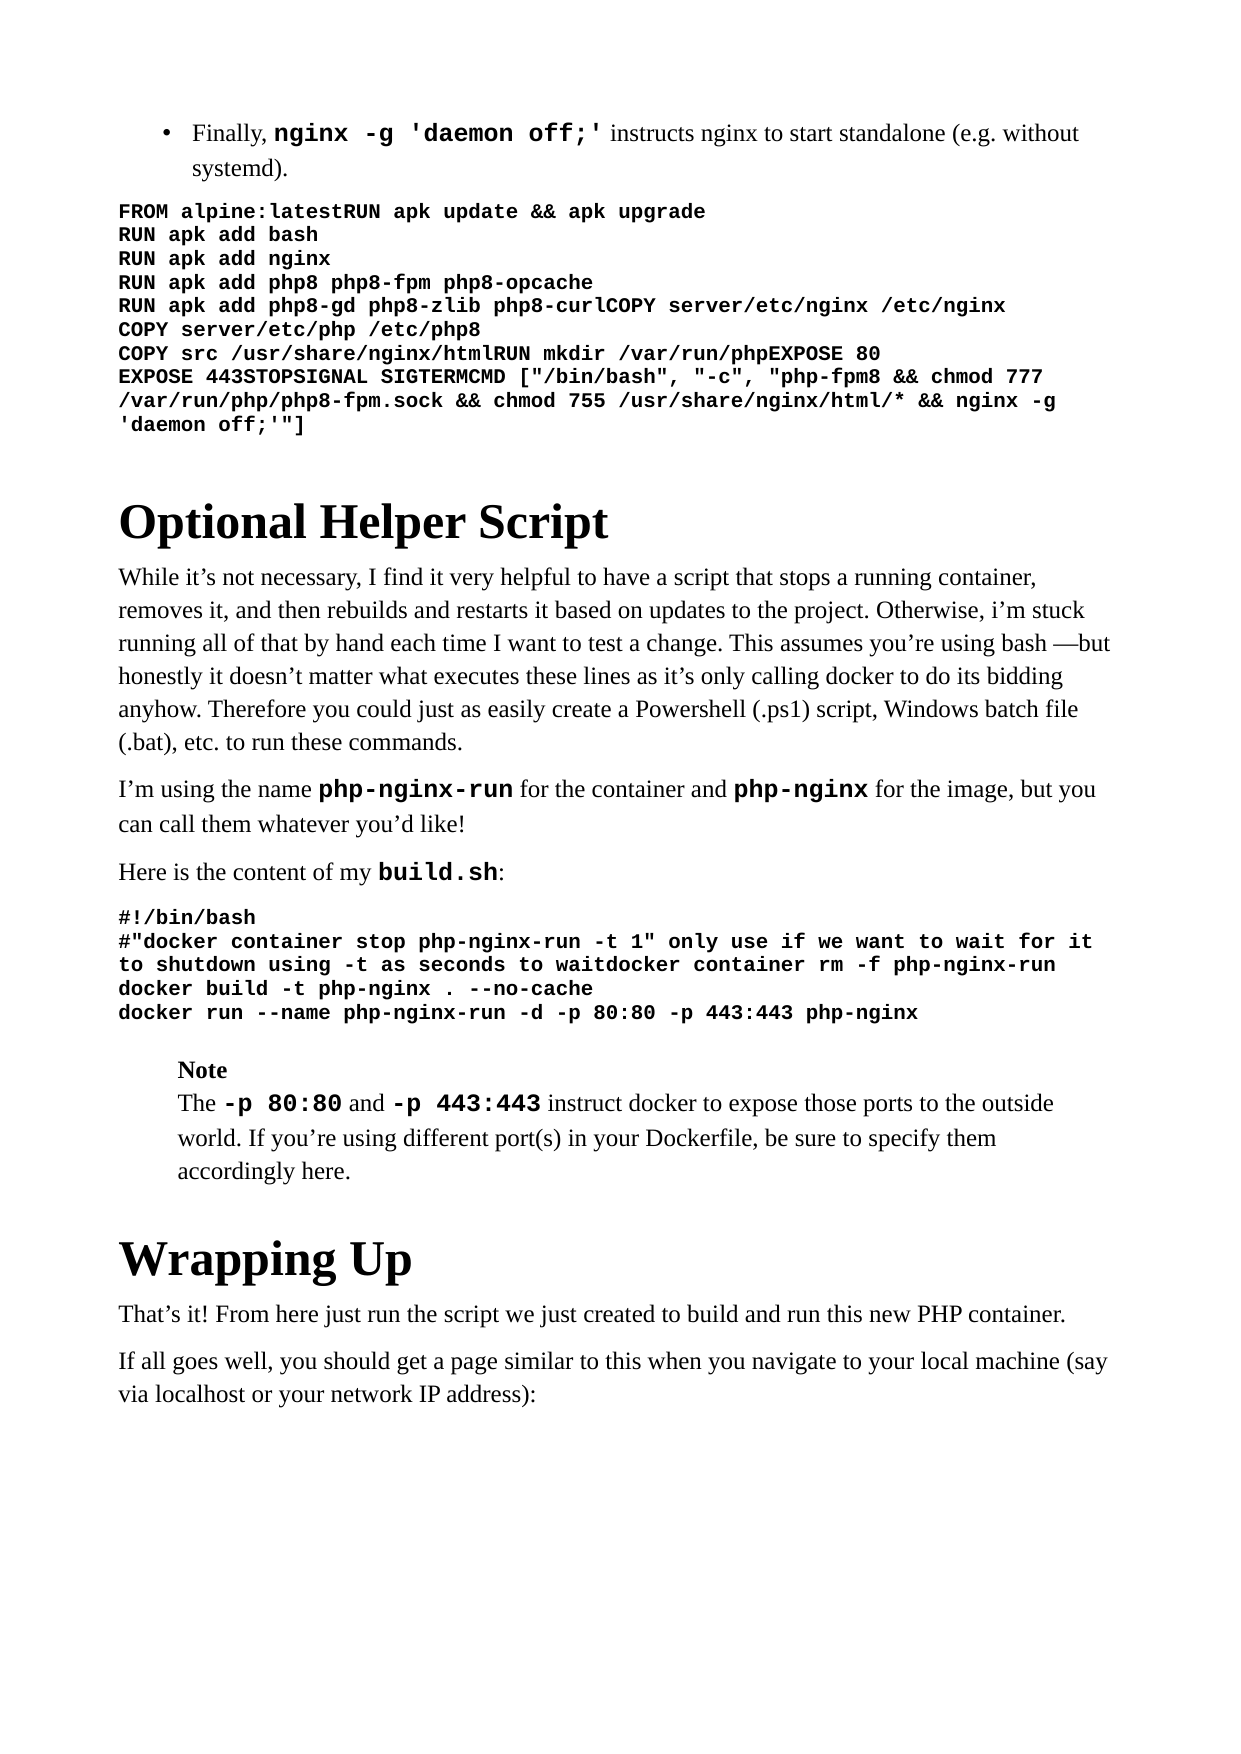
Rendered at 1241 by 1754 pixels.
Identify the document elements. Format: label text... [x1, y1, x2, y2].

text Here is the content of my build.sh: [118, 857, 1122, 888]
subtitle Optional Helper Script [118, 492, 1122, 549]
text #!/bin/bash [118, 907, 1122, 931]
text FROM alpine:latestRUN apk update && apk upgrade [118, 201, 1122, 224]
text If all goes well, you should get a page similar to this when you navigate to your local machine (say via localhost or your network IP address): [118, 1346, 1122, 1408]
text I’m using the name php-nginx-run for the container and php-nginx for the image, but you can call them whatever you’d like! [118, 774, 1122, 838]
text EXPOSE 443STOPSIGNAL SIGTERMCMD ["/bin/bash", "-c", "php-fpm8 && chmod 777 /var/run/php/php8-fpm.sock && chmod 755 /usr/share/nginx/html/* && nginx -g 'daemon off;'"] [118, 366, 1122, 437]
text RUN apk add nginx [118, 248, 1122, 272]
text docker build -t php-nginx . --no-cache [118, 978, 1122, 1002]
text RUN apk add php8 php8-fpm php8-opcache [118, 272, 1122, 295]
text docker run --name php-nginx-run -d -p 80:80 -p 443:443 php-nginx [118, 1002, 1122, 1025]
subtitle Wrapping Up [118, 1229, 1122, 1286]
text #"docker container stop php-nginx-run -t 1" only use if we want to wait for it to shutdown using -t as seconds to waitdocker container rm -f php-nginx-run [118, 931, 1122, 978]
text COPY server/etc/php /etc/php8 [118, 319, 1122, 343]
text Note The -p 80:80 and -p 443:443 instruct docker to expose those ports to the outside world. If you’re using different port(s) in your Dockerfile, be sure to specify them accordingly here. [177, 1055, 1063, 1185]
list Finally, nginx -g 'daemon off;' instructs nginx to start standalone (e.g. without systemd). [162, 118, 1122, 182]
text COPY src /usr/share/nginx/htmlRUN mkdir /var/run/phpEXPOSE 80 [118, 343, 1122, 366]
text While it’s not necessary, I find it very helpful to have a script that stops a running container, removes it, and then rebuilds and restarts it based on updates to the project. Otherwise, i’m stuck running all of that by hand each time I want to test a change. This assumes you’re using bash —but honestly it doesn’t matter what executes these lines as it’s only calling docker to do its bidding anyhow. Therefore you could just as easily create a Powershell (.ps1) script, Windows batch file (.bat), etc. to run these commands. [118, 562, 1122, 756]
text RUN apk add bash [118, 224, 1122, 248]
text That’s it! From here just run the script we just created to build and run this new PHP container. [118, 1299, 1122, 1327]
text RUN apk add php8-gd php8-zlib php8-curlCOPY server/etc/nginx /etc/nginx [118, 295, 1122, 319]
